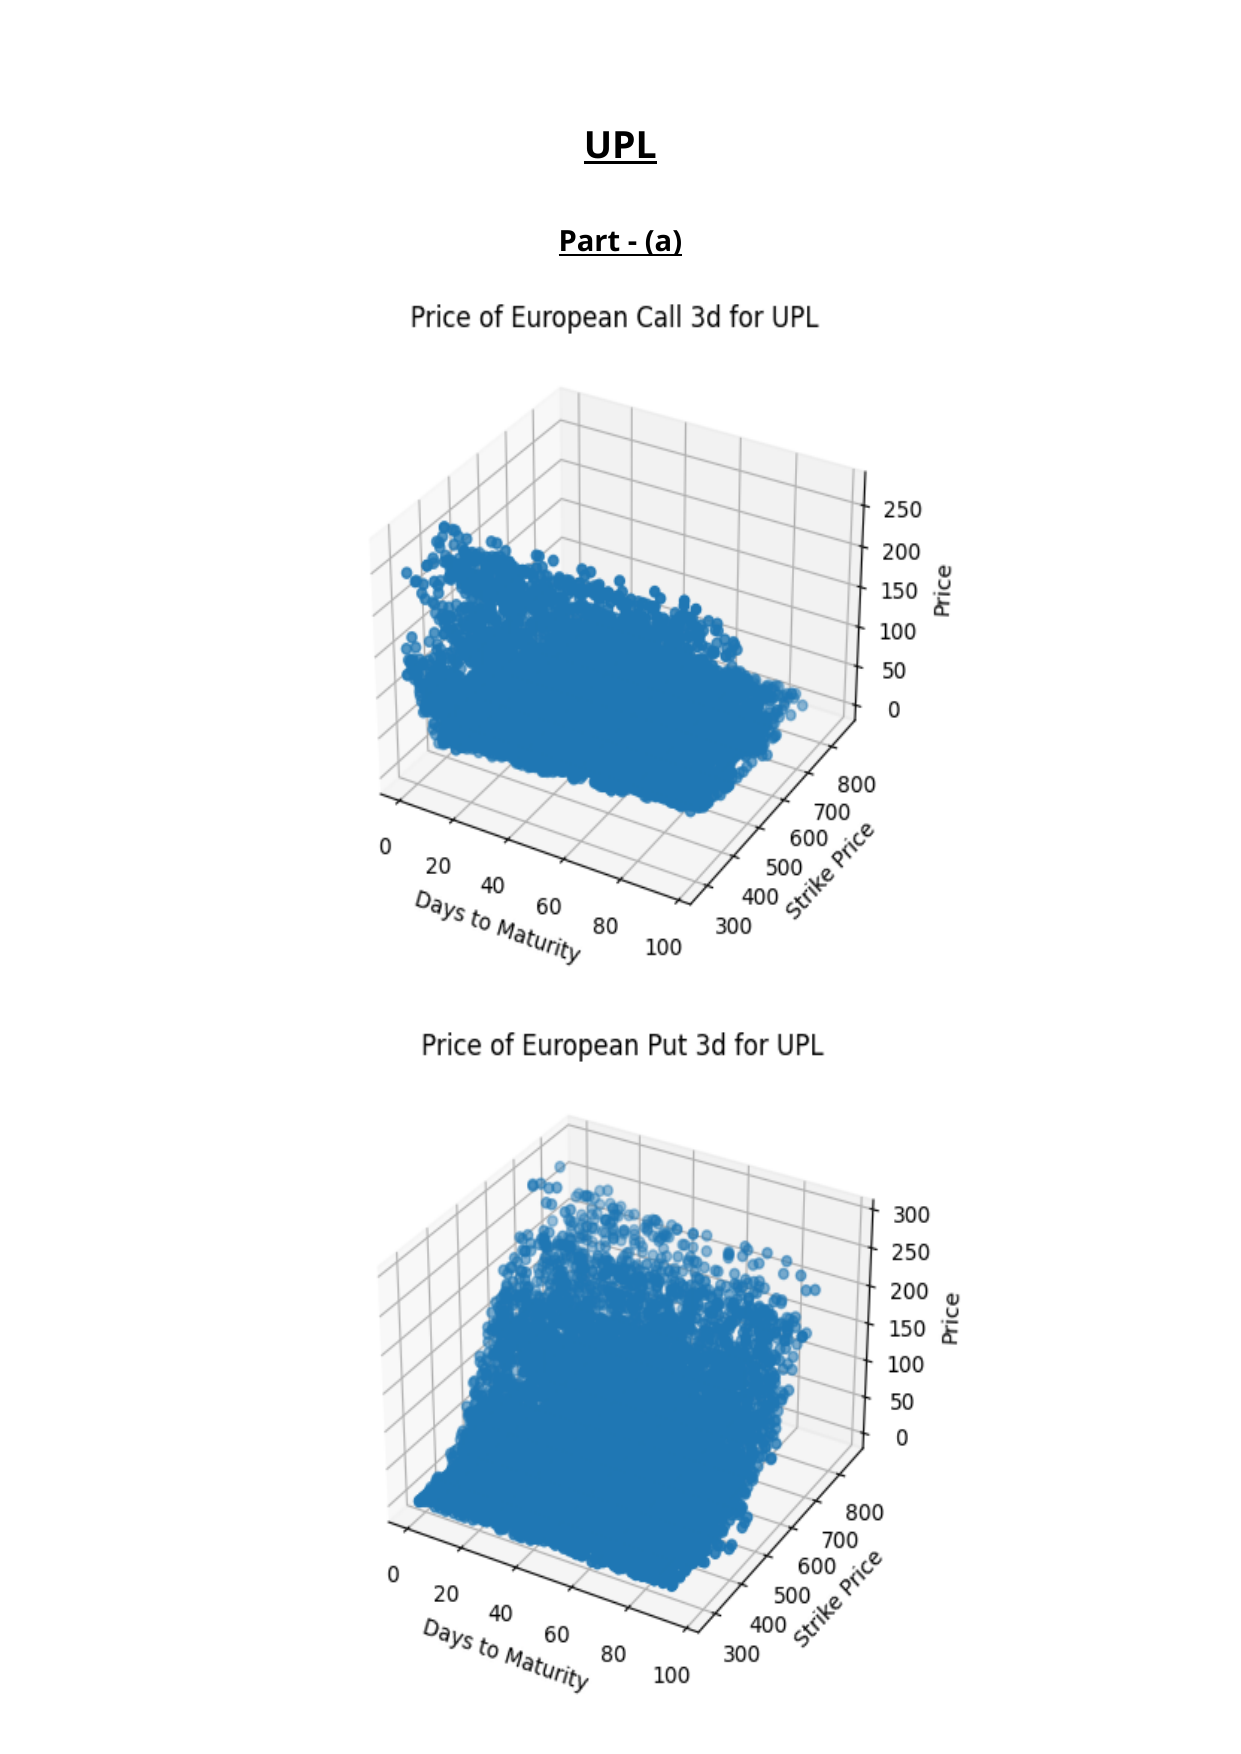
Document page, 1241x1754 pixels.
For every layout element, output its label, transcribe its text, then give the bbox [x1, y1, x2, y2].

picture [242, 291, 982, 996]
text Part - (a) [118, 220, 1122, 260]
picture [250, 1018, 990, 1724]
text UPL [118, 118, 1122, 169]
